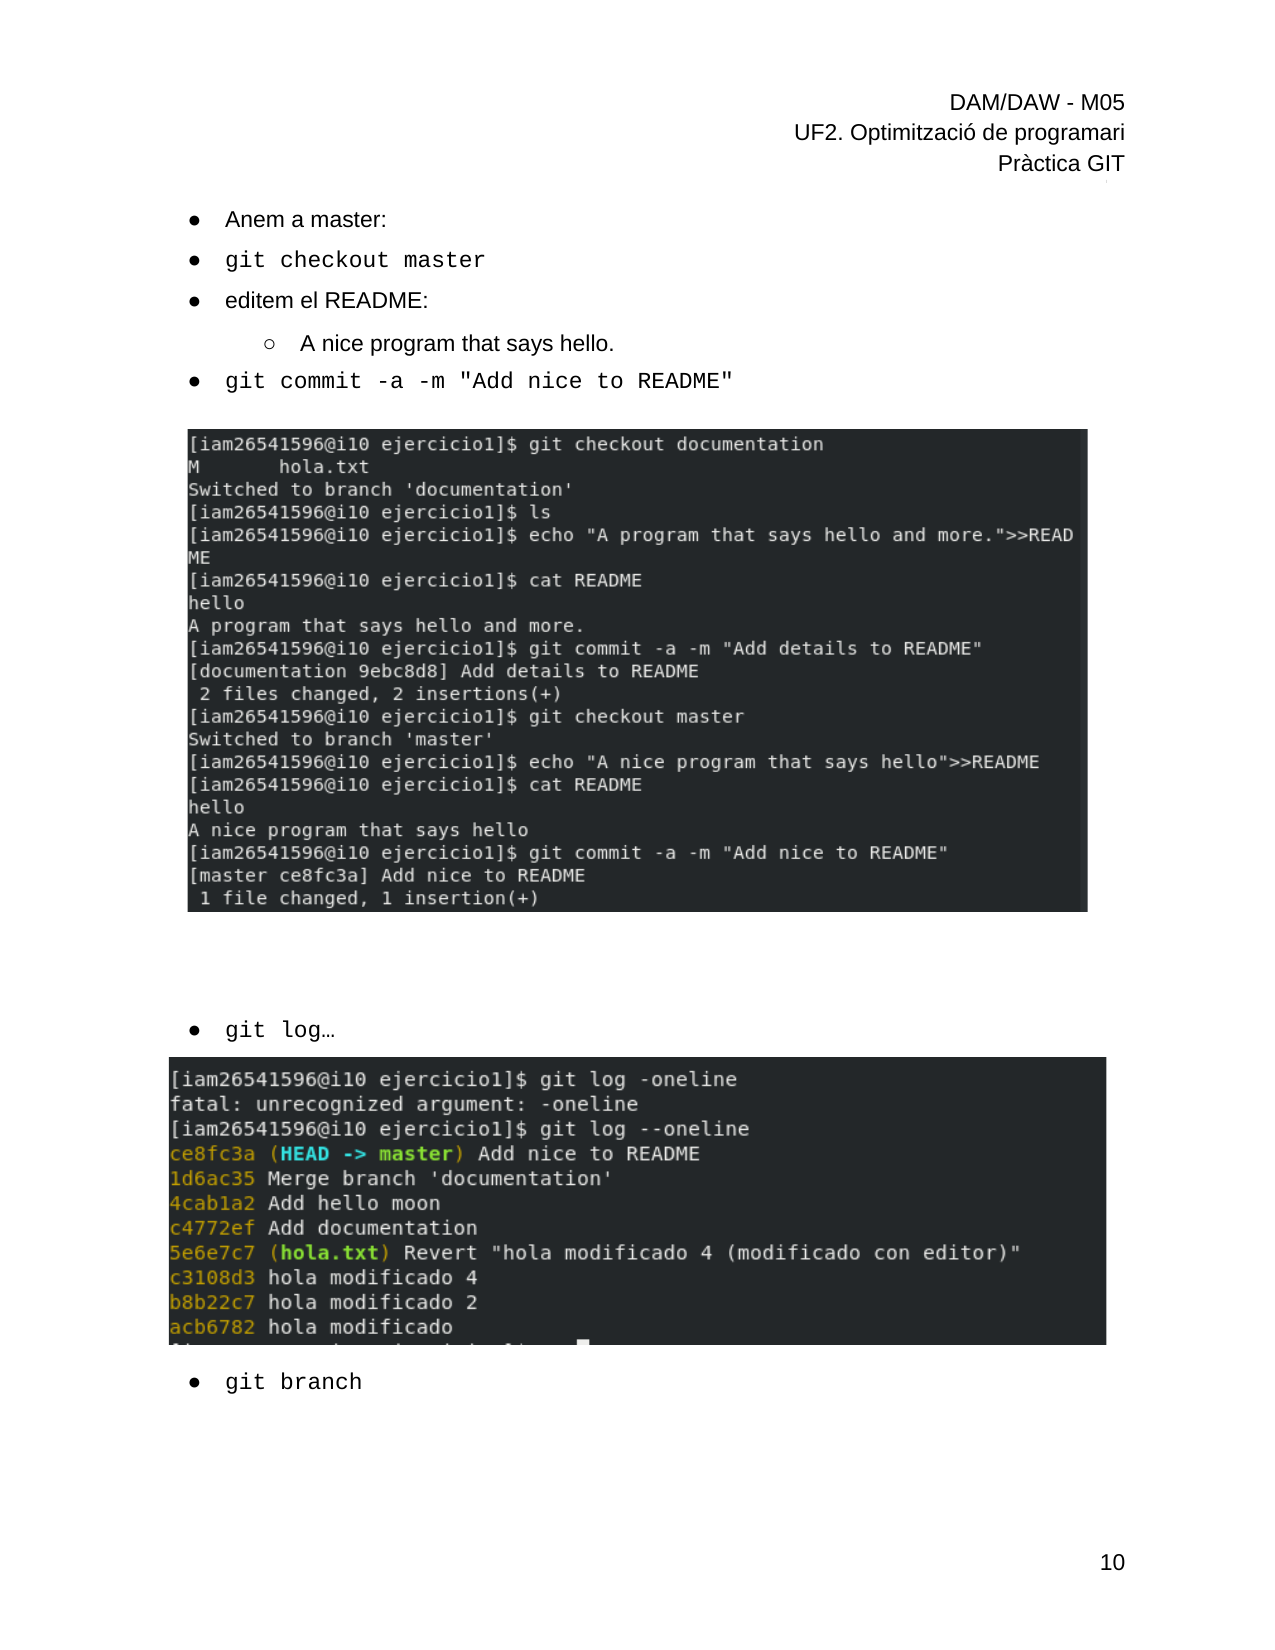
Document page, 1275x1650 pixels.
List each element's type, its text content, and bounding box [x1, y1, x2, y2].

list git log… [187, 1018, 1125, 1044]
list editem el README: [187, 287, 1125, 316]
list A nice program that says hello. [262, 330, 1125, 356]
picture [168, 1057, 1107, 1345]
list git commit -a -m "Add nice to README" [187, 369, 1125, 395]
list git checkout master [187, 249, 1125, 274]
list git branch [187, 1096, 1125, 1397]
list Anem a master: [187, 206, 1125, 234]
picture [187, 429, 1088, 912]
